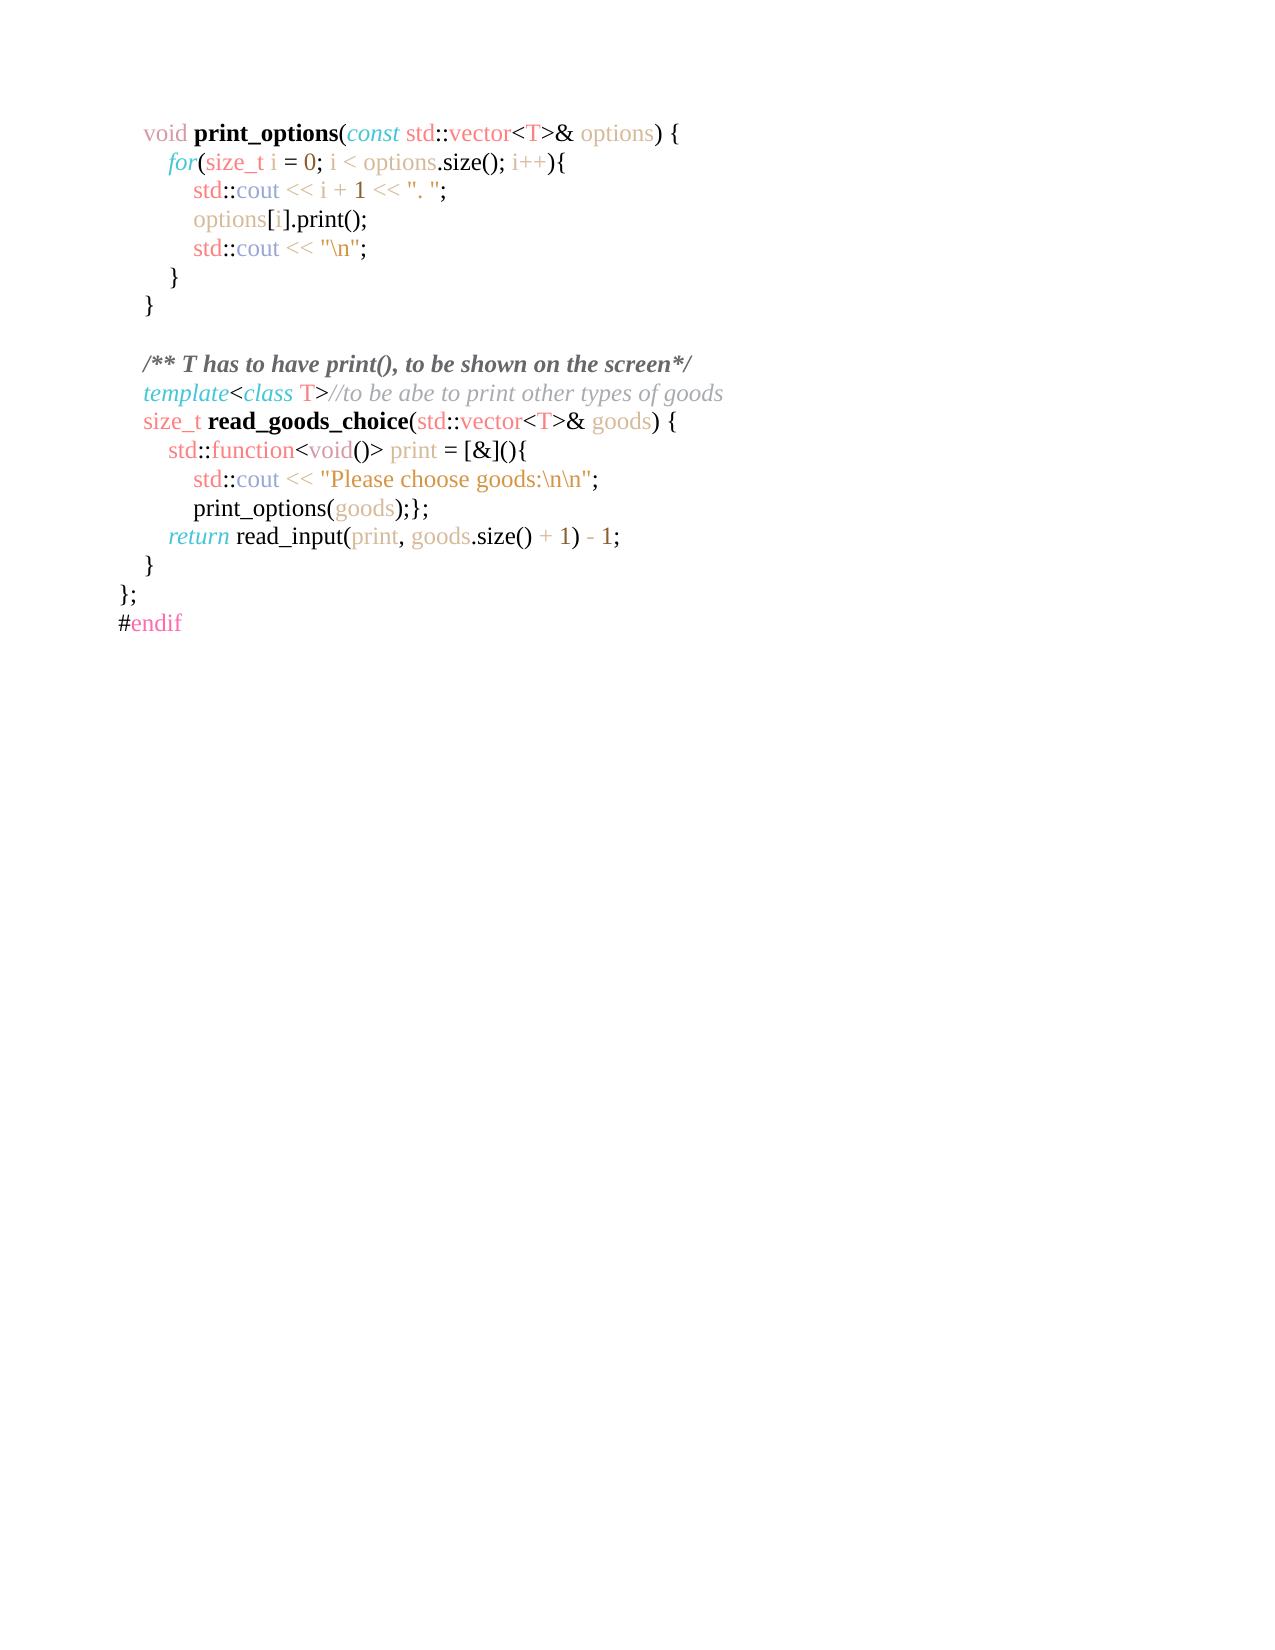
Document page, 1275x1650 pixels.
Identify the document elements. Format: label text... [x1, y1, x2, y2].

text std::cout << i + 1 << ". "; [118, 176, 1157, 204]
text return read_input(print, goods.size() + 1) - 1; [118, 521, 1157, 550]
text options[i].print(); [118, 204, 1157, 233]
text std::cout << "Please choose goods:\n\n"; [118, 464, 1157, 493]
text std::function<void()> print = [&](){ [118, 435, 1157, 464]
text for(size_t i = 0; i < options.size(); i++){ [118, 147, 1157, 176]
text /** T has to have print(), to be shown on the screen*/ [118, 349, 1157, 378]
text print_options(goods);}; [118, 493, 1157, 521]
text } [118, 550, 1157, 579]
text #endif [118, 608, 1157, 636]
text void print_options(const std::vector<T>& options) { [118, 118, 1157, 147]
text std::cout << "\n"; [118, 233, 1157, 262]
text size_t read_goods_choice(std::vector<T>& goods) { [118, 406, 1157, 435]
text }; [118, 579, 1157, 608]
text } [118, 291, 1157, 319]
text } [118, 262, 1157, 291]
text template<class T>//to be abe to print other types of goods [118, 378, 1157, 406]
